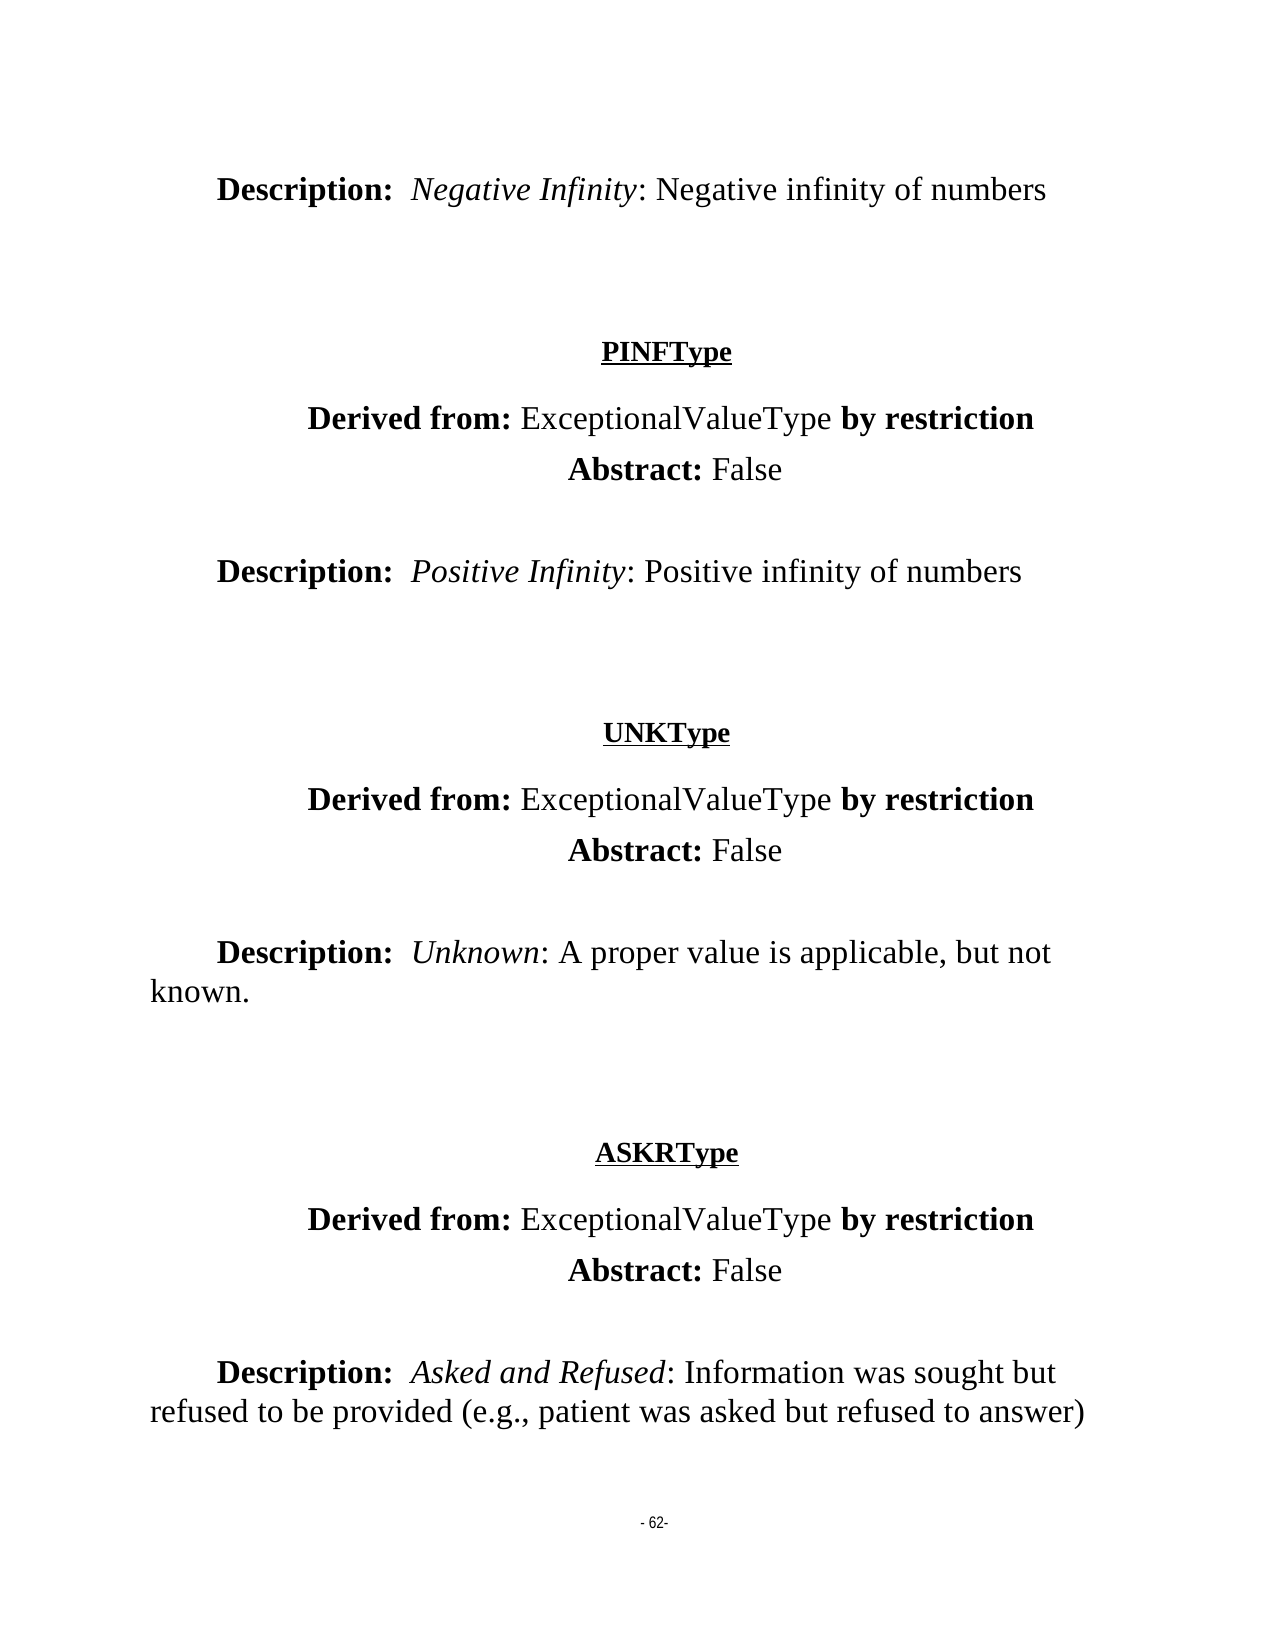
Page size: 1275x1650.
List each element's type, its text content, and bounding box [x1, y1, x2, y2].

text Abstract: False [150, 449, 1125, 487]
text Description: Asked and Refused: Information was sought but refused to be provided (e.g., patient was asked but refused to answer) [150, 1352, 1125, 1429]
text Description: Positive Infinity: Positive infinity of numbers [150, 551, 1125, 589]
text Derived from: ExceptionalValueType by restriction [150, 1199, 1125, 1238]
text UNKType [150, 716, 1125, 749]
text Abstract: False [150, 830, 1125, 869]
text PINFType [150, 334, 1125, 368]
text ASKRType [150, 1136, 1125, 1169]
text Derived from: ExceptionalValueType by restriction [150, 398, 1125, 436]
text Description: Negative Infinity: Negative infinity of numbers [150, 169, 1125, 207]
text Description: Unknown: A proper value is applicable, but not known. [150, 932, 1125, 1009]
text Derived from: ExceptionalValueType by restriction [150, 779, 1125, 818]
text Abstract: False [150, 1250, 1125, 1289]
